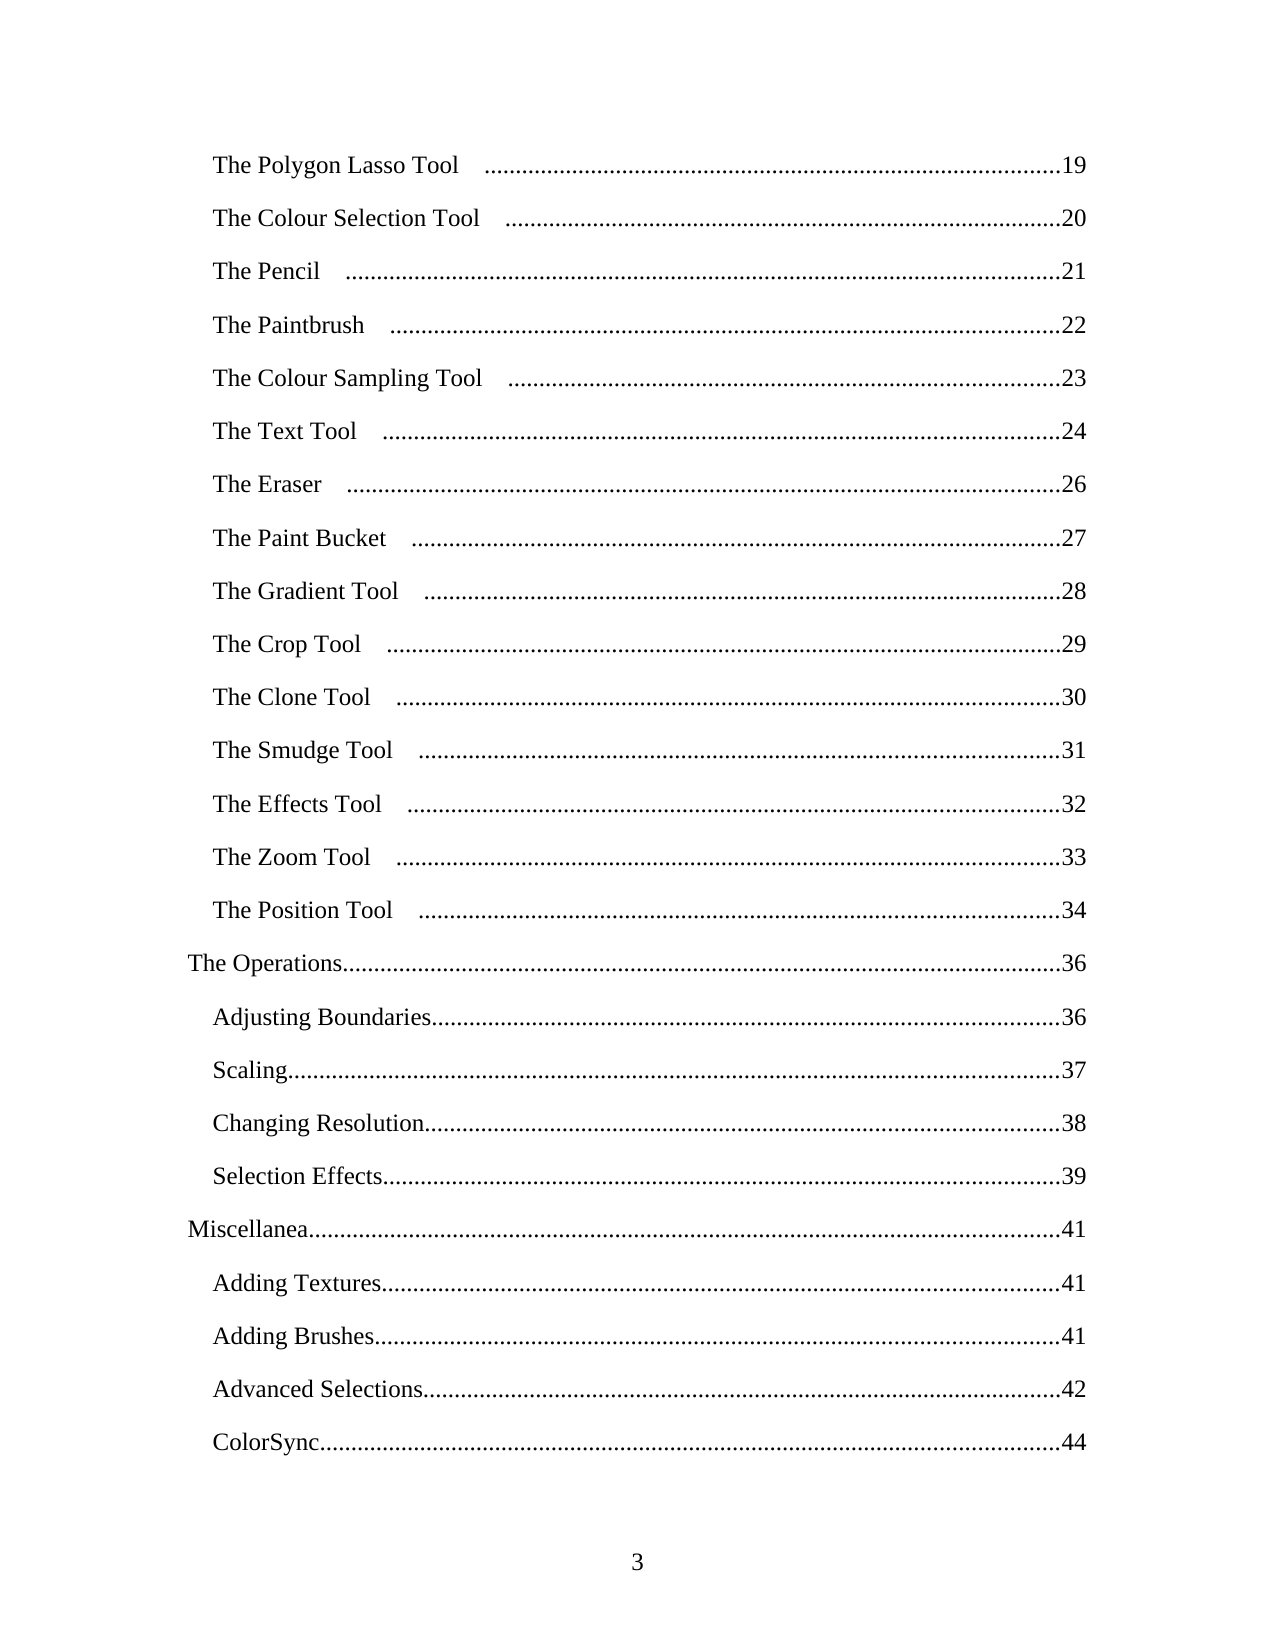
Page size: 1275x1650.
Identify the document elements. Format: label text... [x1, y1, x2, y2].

text The Operations 36 [187, 948, 1087, 977]
text The Gradient Tool 28 [212, 576, 1087, 604]
text The Eraser 26 [212, 469, 1087, 498]
text The Colour Selection Tool 20 [212, 203, 1087, 232]
text The Paintbrush 22 [212, 310, 1087, 338]
text Miscellanea 41 [187, 1214, 1087, 1243]
text The Crop Tool 29 [212, 629, 1087, 658]
text Selection Effects 39 [212, 1161, 1087, 1190]
text The Effects Tool 32 [212, 789, 1087, 817]
text Advanced Selections 42 [212, 1374, 1087, 1403]
text ColorSync 44 [212, 1427, 1087, 1456]
text Adding Brushes 41 [212, 1321, 1087, 1350]
text The Paint Bucket 27 [212, 523, 1087, 551]
text Scaling 37 [212, 1055, 1087, 1084]
text The Smudge Tool 31 [212, 736, 1087, 764]
text The Colour Sampling Tool 23 [212, 363, 1087, 392]
text Adding Textures 41 [212, 1268, 1087, 1297]
text The Position Tool 34 [212, 895, 1087, 924]
text Adjusting Boundaries 36 [212, 1002, 1087, 1030]
text The Text Tool 24 [212, 416, 1087, 445]
text The Zoom Tool 33 [212, 842, 1087, 871]
text The Pencil 21 [212, 256, 1087, 285]
text Changing Resolution 38 [212, 1108, 1087, 1137]
text The Clone Tool 30 [212, 682, 1087, 711]
text The Polygon Lasso Tool 19 [212, 150, 1087, 179]
